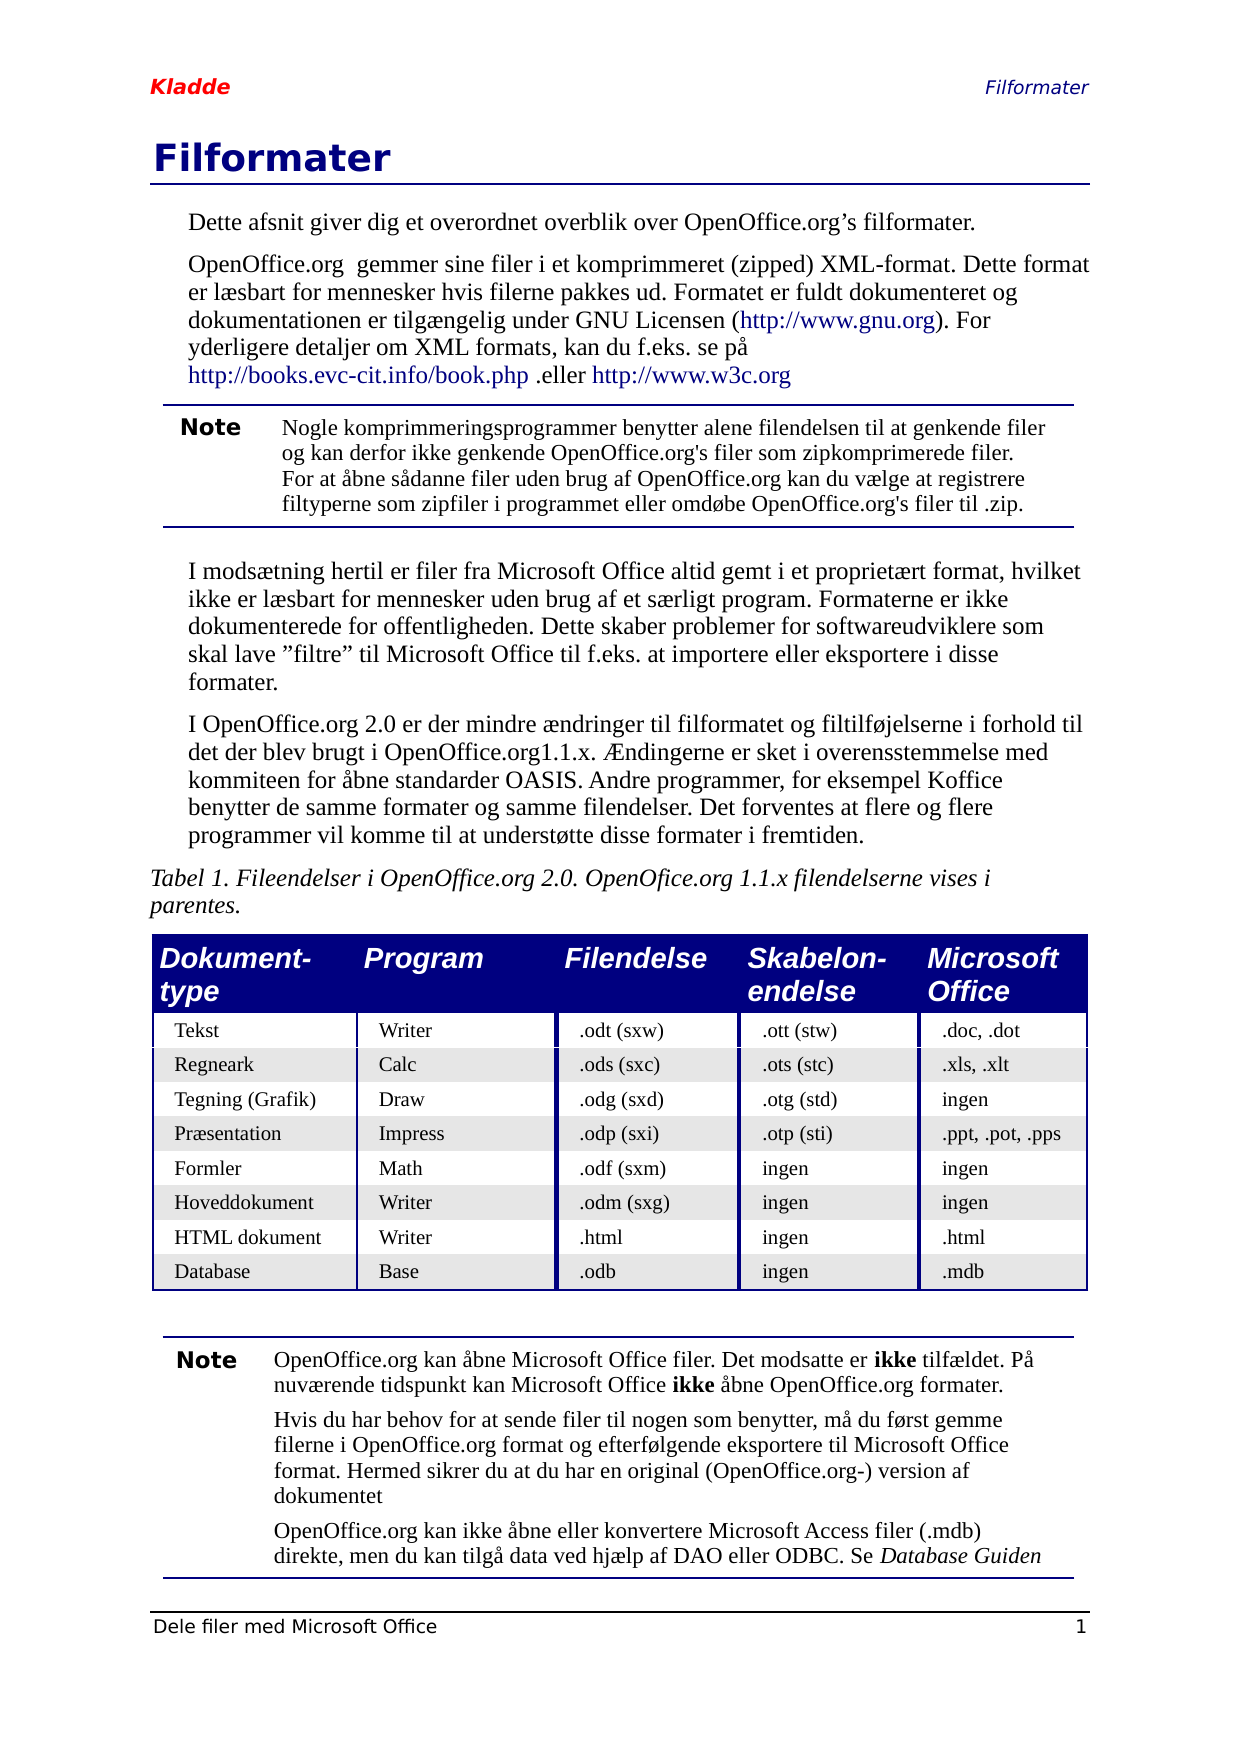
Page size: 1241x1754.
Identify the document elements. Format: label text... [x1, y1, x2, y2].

table_cell Writer [358, 1013, 554, 1047]
table_cell ingen [921, 1082, 1086, 1116]
table_cell ingen [741, 1254, 917, 1289]
table_header Note [163, 406, 258, 526]
table_cell .mdb [921, 1254, 1086, 1289]
text I modsætning hertil er filer fra Microsoft Office altid gemt i et proprietært format, hvilket ikke er læsbart for mennesker uden brug af et særligt program. Formaterne er ikke dokumenterede for offentligheden. Dette skaber problemer for softwareudviklere som skal lave ”filtre” til Microsoft Office til f.eks. at importere eller eksportere i disse formater. [188, 557, 1090, 696]
table_cell .xls, .xlt [921, 1048, 1086, 1082]
table_header Dokument-type [154, 936, 356, 1013]
text Tabel 1. Fileendelser i OpenOffice.org 2.0. OpenOfice.org 1.1.x filendelserne vises i parentes. [150, 864, 1090, 919]
text OpenOffice.org gemmer sine filer i et komprimmeret (zipped) XML-format. Dette format er læsbart for mennesker hvis filerne pakkes ud. Formatet er fuldt dokumenteret og dokumentationen er tilgængelig under GNU Licensen (http://www.gnu.org). For yderligere detaljer om XML formats, kan du f.eks. se på http://books.evc-cit.info/book.php .eller http://www.w3c.org [188, 250, 1090, 389]
table_cell .ott (stw) [741, 1013, 917, 1047]
table_cell .html [559, 1220, 737, 1254]
table_header Filendelse [559, 936, 737, 1013]
table_header Microsoft Office [921, 936, 1086, 1013]
table_cell HTML dokument [154, 1220, 356, 1254]
table_cell .html [921, 1220, 1086, 1254]
table_cell ingen [921, 1151, 1086, 1185]
table_header Nogle komprimmeringsprogrammer benytter alene filendelsen til at genkende filer og kan derfor ikke genkende OpenOffice.org's filer som zipkomprimerede filer. For at åbne sådanne filer uden brug af OpenOffice.org kan du vælge at registrere filtyperne som zipfiler i programmet eller omdøbe OpenOffice.org's filer til .zip. [258, 406, 1074, 526]
table_cell .odm (sxg) [559, 1185, 737, 1220]
table_cell .otg (std) [741, 1082, 917, 1116]
table_cell Writer [358, 1185, 554, 1220]
table_cell .ots (stc) [741, 1048, 917, 1082]
table_header Skabelon- endelse [741, 936, 917, 1013]
table_cell Calc [358, 1048, 554, 1082]
table_cell .doc, .dot [921, 1013, 1086, 1047]
text I OpenOffice.org 2.0 er der mindre ændringer til filformatet og filtilføjelserne i forhold til det der blev brugt i OpenOffice.org1.1.x. Ændingerne er sket i overensstemmelse med kommiteen for åbne standarder OASIS. Andre programmer, for eksempel Koffice benytter de samme formater og samme filendelser. Det forventes at flere og flere programmer vil komme til at understøtte disse formater i fremtiden. [188, 710, 1090, 849]
table_cell Tegning (Grafik) [154, 1082, 356, 1116]
table_cell Regneark [154, 1048, 356, 1082]
table_cell Draw [358, 1082, 554, 1116]
table_cell Math [358, 1151, 554, 1185]
table_cell ingen [741, 1185, 917, 1220]
table_header OpenOffice.org kan åbne Microsoft Office filer. Det modsatte er ikke tilfældet. På nuværende tidspunkt kan Microsoft Office ikke åbne OpenOffice.org formater. Hvis du har behov for at sende filer til nogen som benytter, må du først gemme filerne i OpenOffice.org format og efterfølgende eksportere til Microsoft Office format. Hermed sikrer du at du har en original (OpenOffice.org-) version af dokumentet OpenOffice.org kan ikke åbne eller konvertere Microsoft Access filer (.mdb) direkte, men du kan tilgå data ved hjælp af DAO eller ODBC. Se Database Guiden [250, 1338, 1074, 1577]
table_cell Base [358, 1254, 554, 1289]
table_header Note [163, 1338, 250, 1577]
table_cell .ods (sxc) [559, 1048, 737, 1082]
table_cell Formler [154, 1151, 356, 1185]
table_cell .odf (sxm) [559, 1151, 737, 1185]
table_cell ingen [741, 1151, 917, 1185]
table_cell .ppt, .pot, .pps [921, 1116, 1086, 1151]
table_cell .odg (sxd) [559, 1082, 737, 1116]
table_cell Impress [358, 1116, 554, 1151]
table_header Program [358, 936, 554, 1013]
table_cell ingen [921, 1185, 1086, 1220]
table_cell .otp (sti) [741, 1116, 917, 1151]
table_cell Præsentation [154, 1116, 356, 1151]
table_cell .odt (sxw) [559, 1013, 737, 1047]
table_cell Hoveddokument [154, 1185, 356, 1220]
table_cell Tekst [154, 1013, 356, 1047]
table_cell Database [154, 1254, 356, 1289]
subtitle Filformater [150, 134, 1090, 183]
table_cell .odp (sxi) [559, 1116, 737, 1151]
text Dette afsnit giver dig et overordnet overblik over OpenOffice.org’s filformater. [188, 208, 1090, 236]
table_cell ingen [741, 1220, 917, 1254]
table_cell Writer [358, 1220, 554, 1254]
table_cell .odb [559, 1254, 737, 1289]
